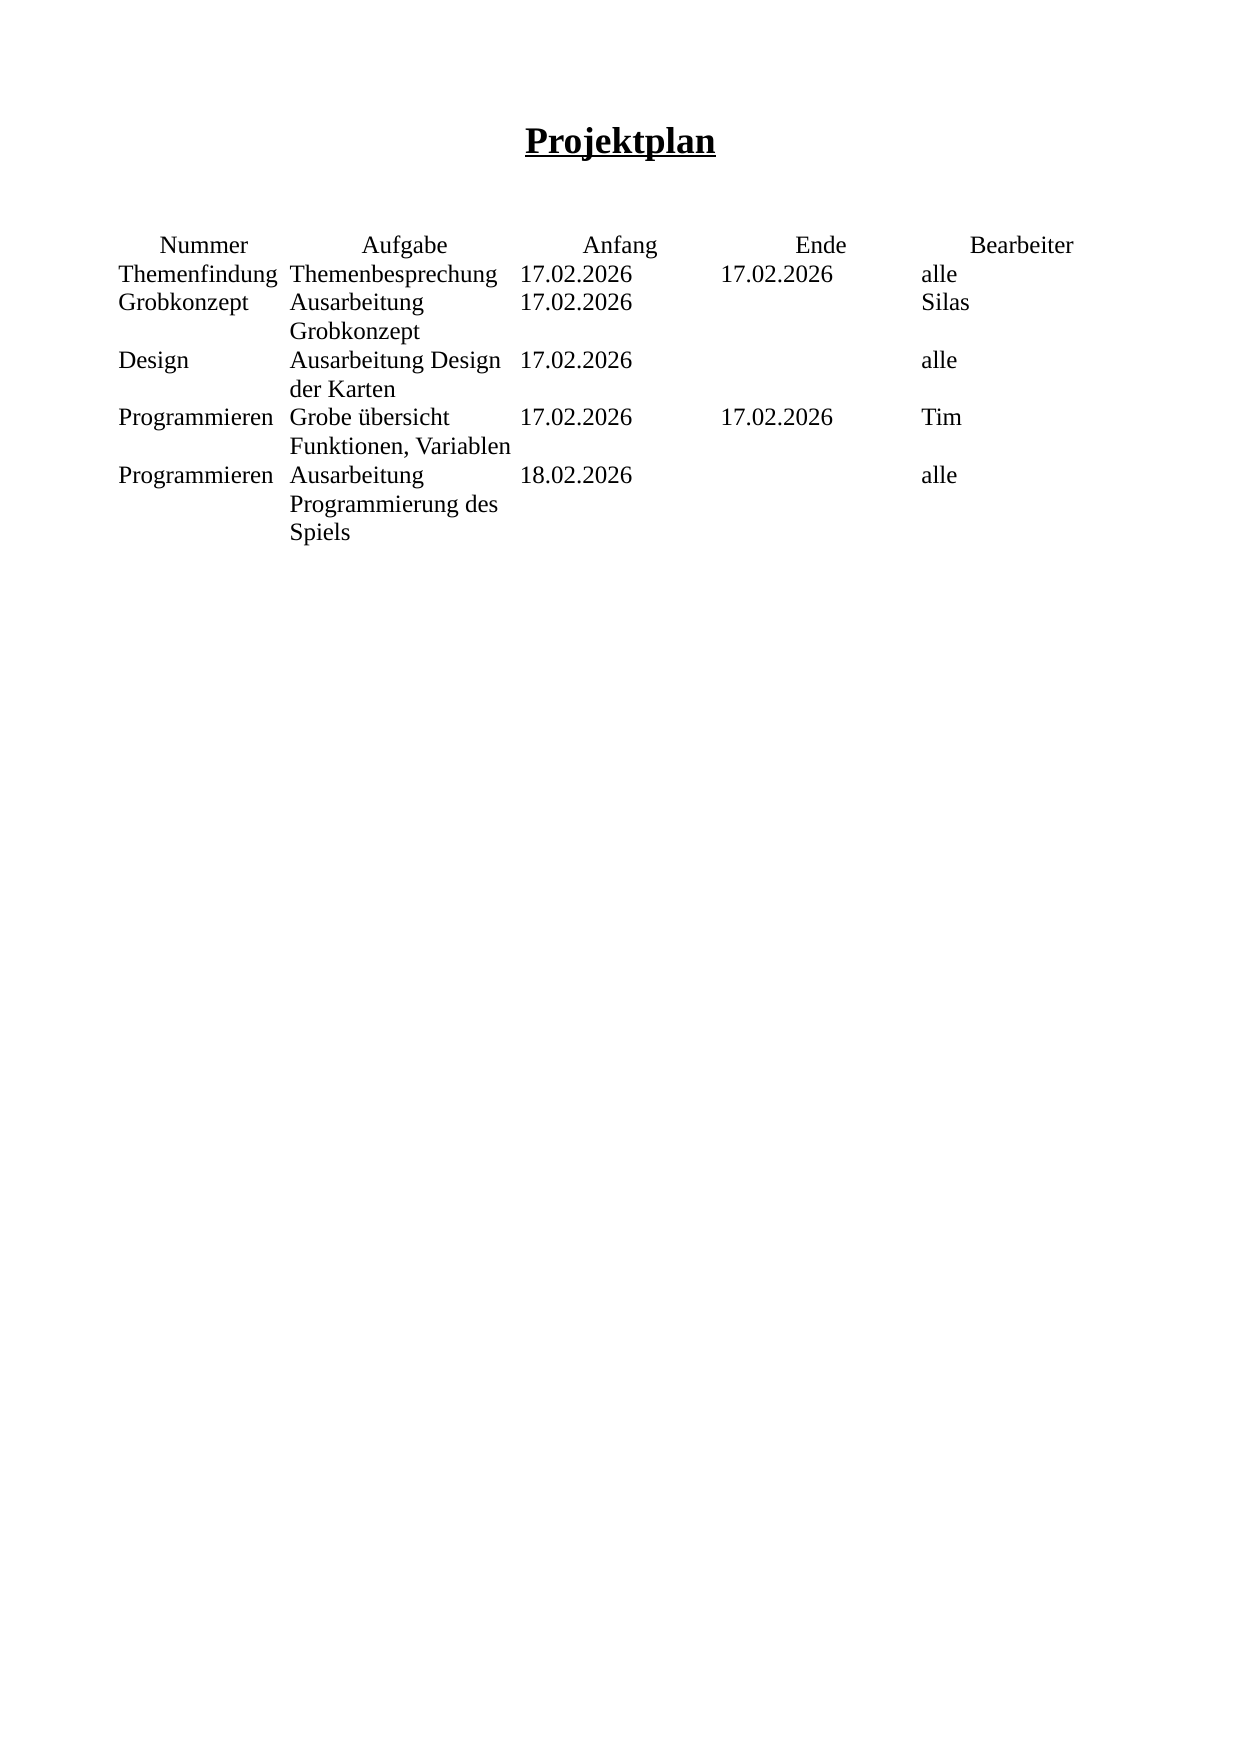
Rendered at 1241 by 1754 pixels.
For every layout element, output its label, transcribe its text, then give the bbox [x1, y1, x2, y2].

table_cell alle [921, 259, 1122, 287]
table_cell Tim [921, 403, 1122, 460]
table_cell [118, 546, 289, 575]
table_header Anfang [520, 230, 720, 259]
table_cell [720, 345, 921, 402]
table_cell 17.02.2026 [720, 259, 921, 287]
table_cell 17.02.2026 [520, 288, 720, 345]
table_cell Grobe übersicht Funktionen, Variablen [289, 403, 519, 460]
table_cell Programmieren [118, 403, 289, 460]
table_header Aufgabe [289, 230, 519, 259]
table_cell [720, 460, 921, 546]
table_cell 17.02.2026 [720, 403, 921, 460]
table_cell [289, 546, 519, 575]
table_cell 17.02.2026 [520, 403, 720, 460]
table_cell [720, 288, 921, 345]
table_cell Silas [921, 288, 1122, 345]
table_cell Programmieren [118, 460, 289, 546]
text Projektplan [118, 118, 1122, 161]
table_header Ende [720, 230, 921, 259]
table_cell 17.02.2026 [520, 259, 720, 287]
table_cell 17.02.2026 [520, 345, 720, 402]
table_cell Grobkonzept [118, 288, 289, 345]
table_cell [921, 546, 1122, 575]
table_cell alle [921, 460, 1122, 546]
table_cell Ausarbeitung Programmierung des Spiels [289, 460, 519, 546]
table_header Bearbeiter [921, 230, 1122, 259]
table_cell [720, 546, 921, 575]
table_cell Design [118, 345, 289, 402]
table_header Nummer [118, 230, 289, 259]
table_cell Themenbesprechung [289, 259, 519, 287]
table_cell Ausarbeitung Design der Karten [289, 345, 519, 402]
table_cell alle [921, 345, 1122, 402]
table_cell Themenfindung [118, 259, 289, 287]
table_cell Ausarbeitung Grobkonzept [289, 288, 519, 345]
table_cell [520, 546, 720, 575]
table_cell 18.02.2026 [520, 460, 720, 546]
